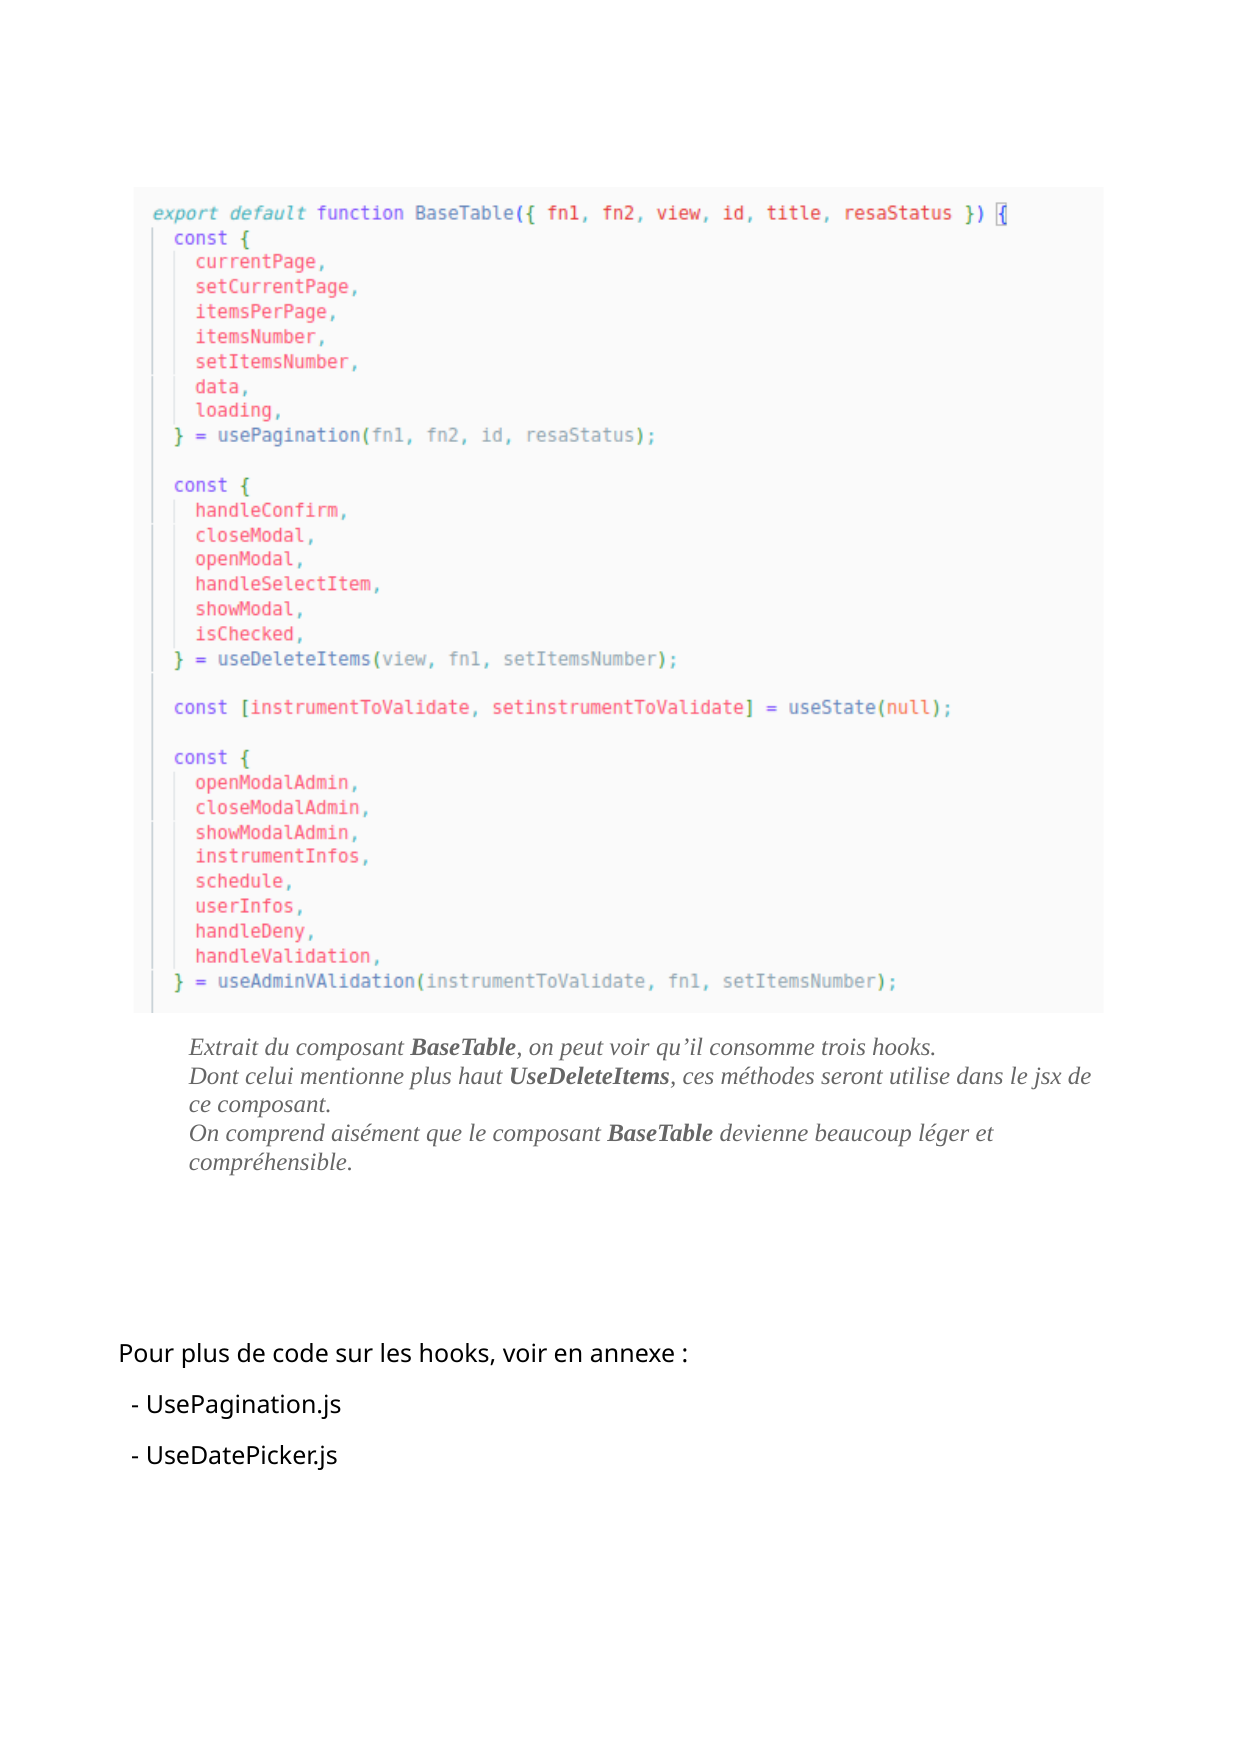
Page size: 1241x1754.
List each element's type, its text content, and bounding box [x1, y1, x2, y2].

text - UsePagination.js [118, 1387, 1122, 1421]
text Pour plus de code sur les hooks, voir en annexe : [118, 1336, 1122, 1369]
text - UseDatePicker.js [118, 1438, 1122, 1472]
picture [133, 187, 1104, 1013]
